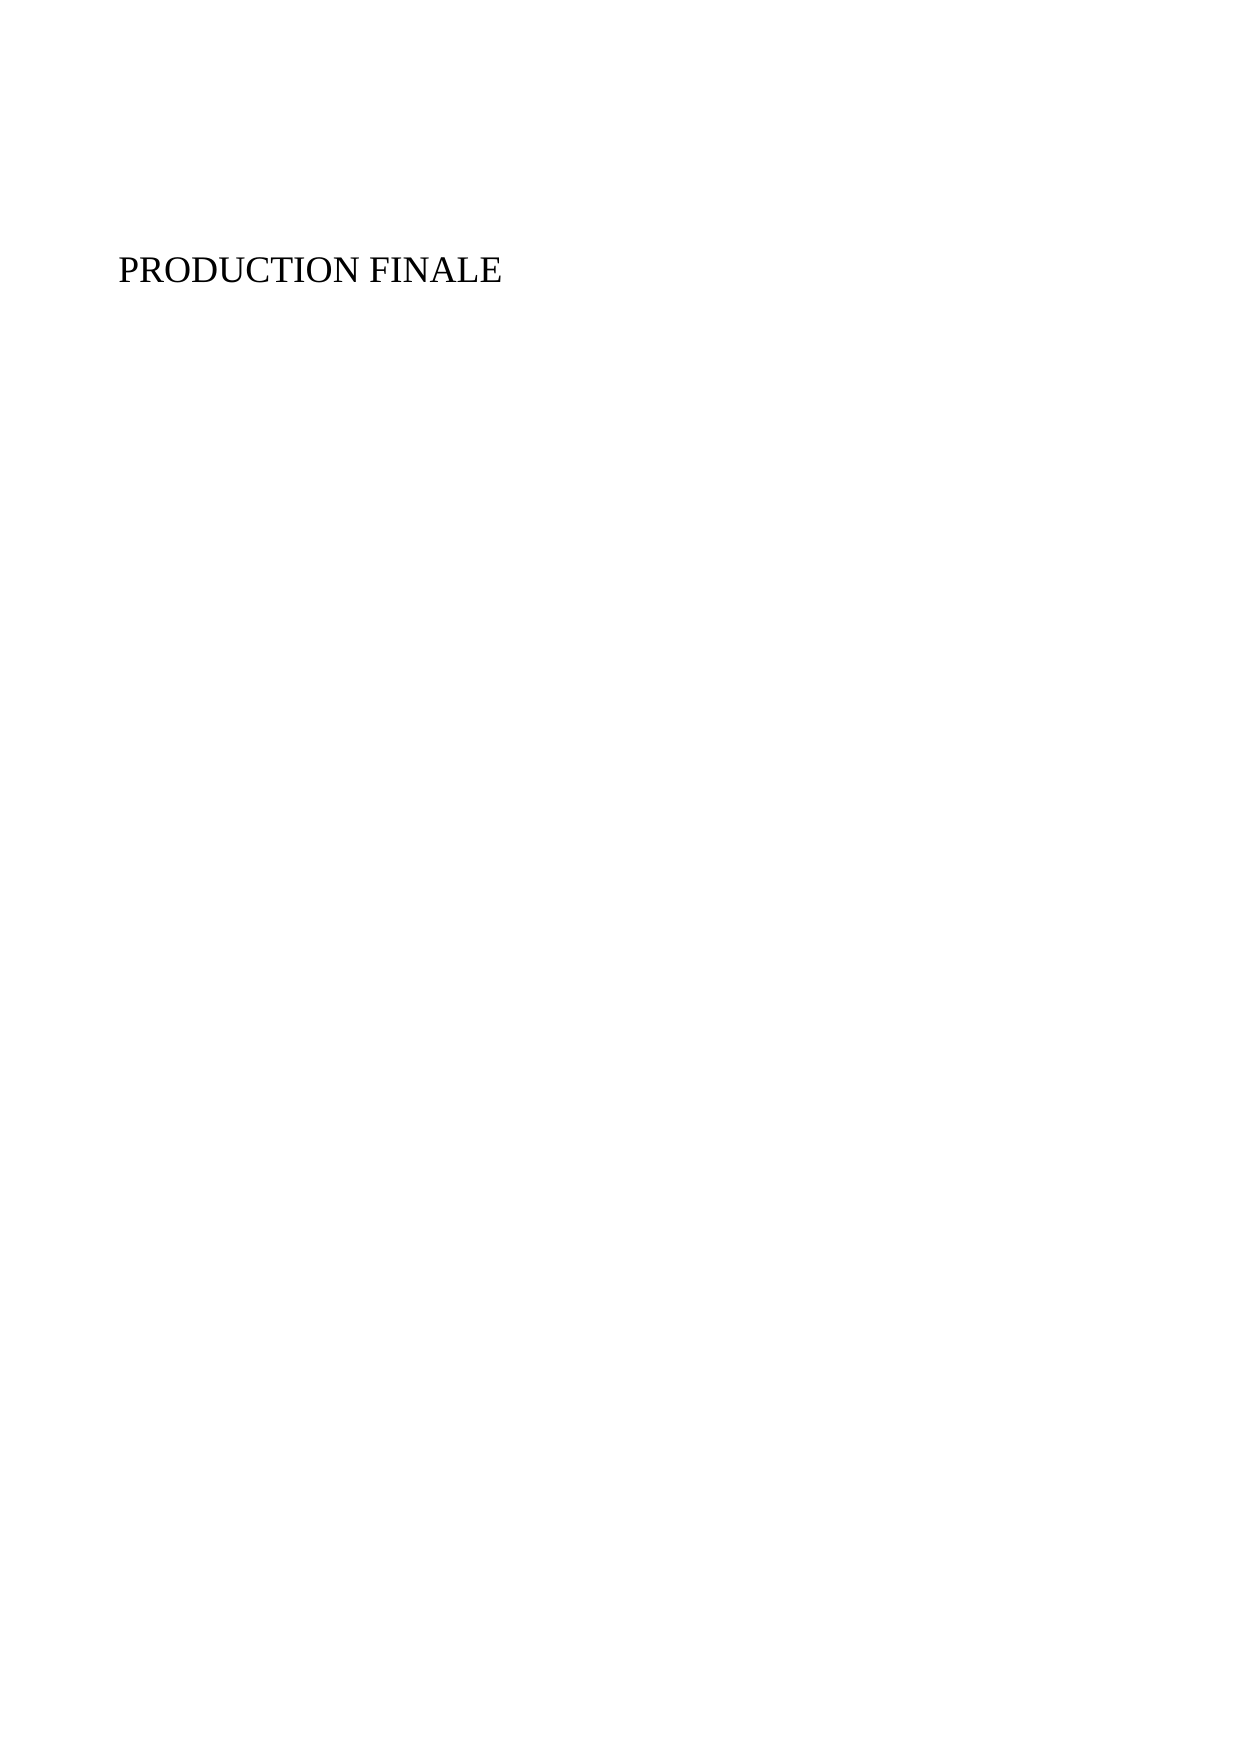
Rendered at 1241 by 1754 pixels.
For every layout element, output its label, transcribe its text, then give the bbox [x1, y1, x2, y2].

text PRODUCTION FINALE [118, 247, 1122, 291]
